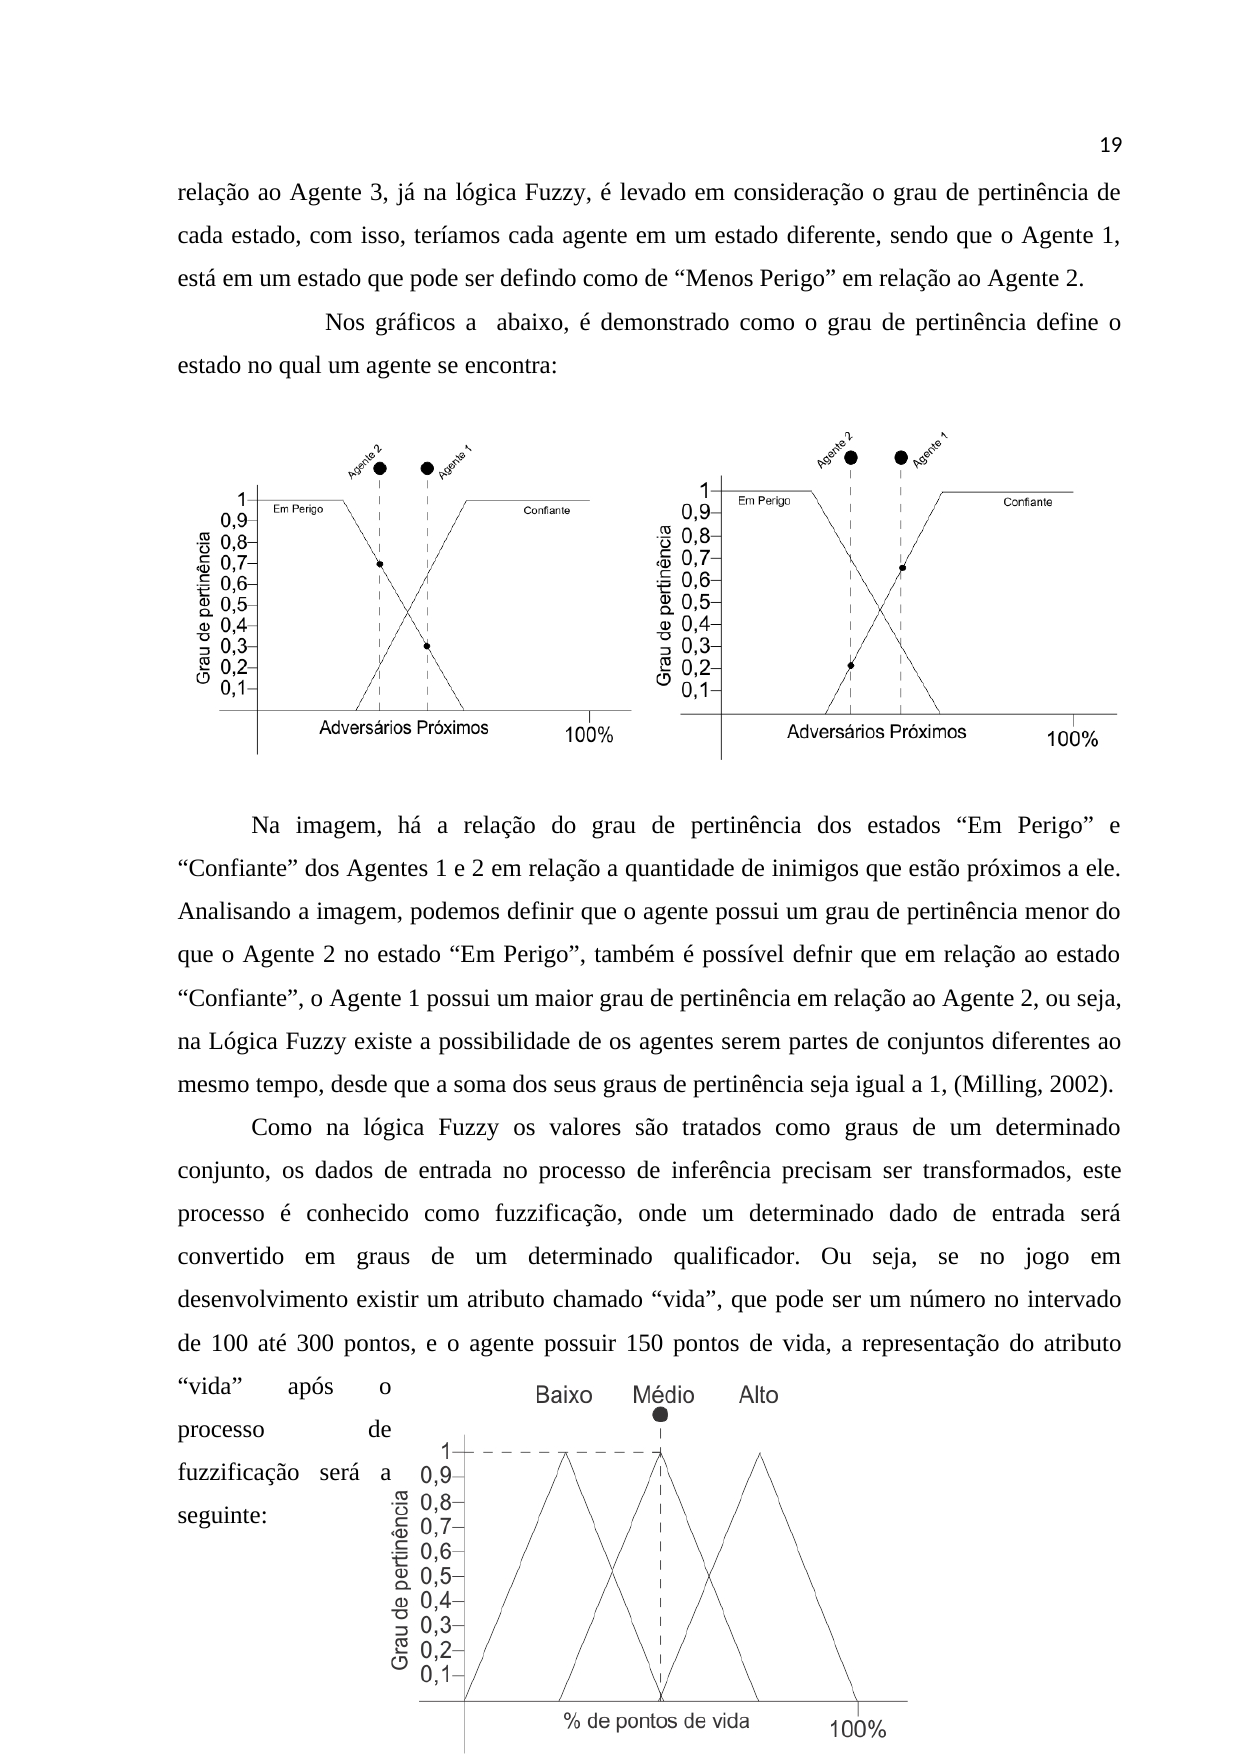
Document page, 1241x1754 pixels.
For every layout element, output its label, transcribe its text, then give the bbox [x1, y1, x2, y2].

picture [656, 432, 1118, 760]
text Na imagem, há a relação do grau de pertinência dos estados “Em Perigo” e “Confiante” dos Agentes 1 e 2 em relação a quantidade de inimigos que estão próximos a ele. Analisando a imagem, podemos definir que o agente possui um grau de pertinência menor do que o Agente 2 no estado “Em Perigo”, também é possível defnir que em relação ao estado “Confiante”, o Agente 1 possui um maior grau de pertinência em relação ao Agente 2, ou seja, na Lógica Fuzzy existe a possibilidade de os agentes serem partes de conjuntos diferentes ao mesmo tempo, desde que a soma dos seus graus de pertinência seja igual a 1, (Milling, 2002). [177, 810, 1122, 1098]
text relação ao Agente 3, já na lógica Fuzzy, é levado em consideração o grau de pertinência de cada estado, com isso, teríamos cada agente em um estado diferente, sendo que o Agente 1, está em um estado que pode ser defindo como de “Menos Perigo” em relação ao Agente 2. [177, 177, 1122, 292]
picture [196, 444, 632, 755]
text Nos gráficos a abaixo, é demonstrado como o grau de pertinência define o estado no qual um agente se encontra: [177, 307, 1122, 378]
picture [391, 1385, 908, 1754]
text Como na lógica Fuzzy os valores são tratados como graus de um determinado conjunto, os dados de entrada no processo de inferência precisam ser transformados, este processo é conhecido como fuzzificação, onde um determinado dado de entrada será convertido em graus de um determinado qualificador. Ou seja, se no jogo em desenvolvimento existir um atributo chamado “vida”, que pode ser um número no intervado de 100 até 300 pontos, e o agente possuir 150 pontos de vida, a representação do atributo “vida” após o processo de fuzzificação será a seguinte: [177, 1112, 1122, 1529]
